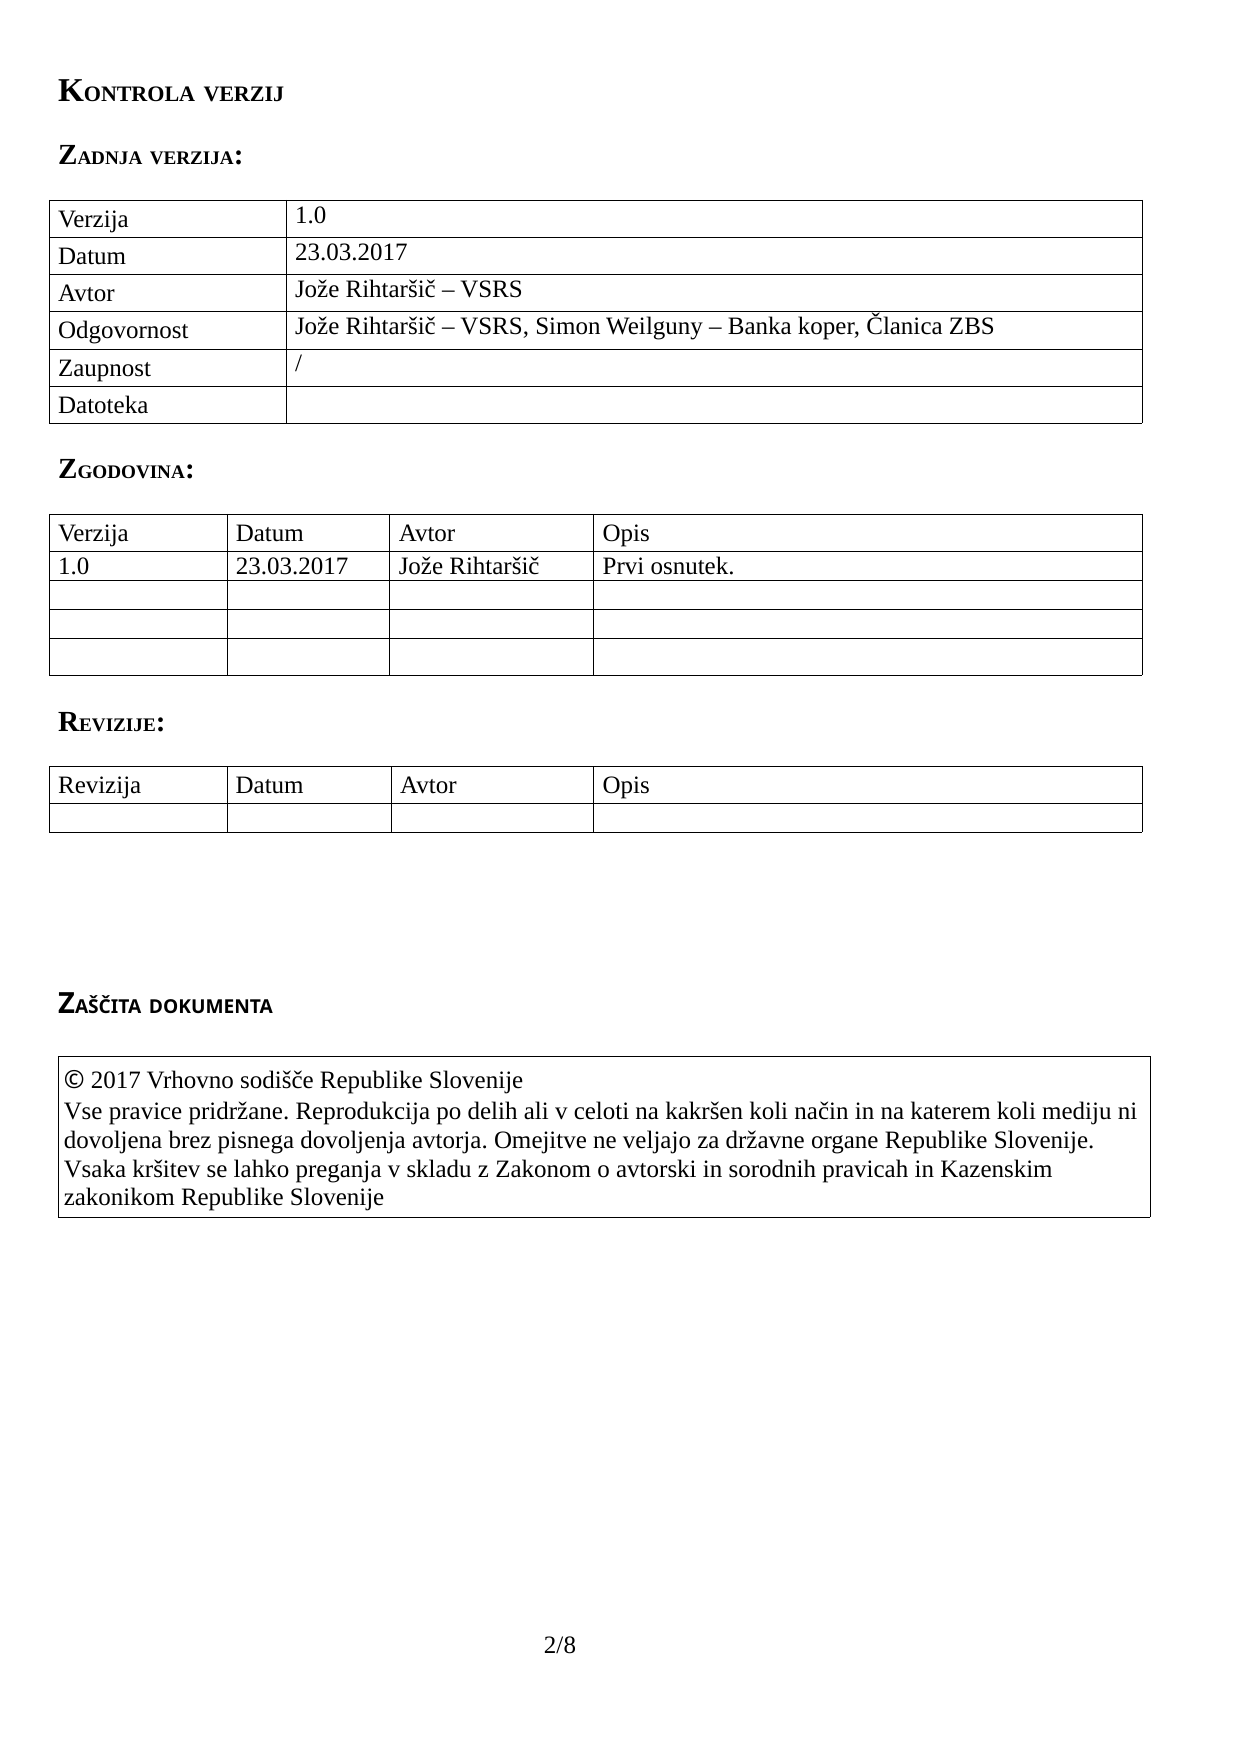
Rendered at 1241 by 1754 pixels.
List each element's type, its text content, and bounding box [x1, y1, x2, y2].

table_cell Avtor [50, 275, 286, 311]
table_cell [50, 610, 227, 638]
table_header Datum [228, 767, 391, 803]
table_cell [228, 639, 389, 675]
table_cell Zaupnost [50, 350, 286, 386]
table_cell [50, 804, 227, 832]
table_cell Jože Rihtaršič – VSRS, Simon Weilguny – Banka koper, Članica ZBS [287, 312, 1142, 348]
text Kontrola verzij [58, 70, 1177, 109]
table_header © 2017 Vrhovno sodišče Republike Slovenije Vse pravice pridržane. Reprodukcija po delih ali v celoti na kakršen koli način in na katerem koli mediju ni dovoljena brez pisnega dovoljenja avtorja. Omejitve ne veljajo za državne organe Republike Slovenije. Vsaka kršitev se lahko preganja v skladu z Zakonom o avtorski in sorodnih pravicah in Kazenskim zakonikom Republike Slovenije [59, 1057, 1150, 1217]
text Zgodovina: [58, 452, 1177, 485]
table_cell [287, 387, 1142, 423]
table_cell [594, 639, 1142, 675]
table_cell [390, 639, 593, 675]
table_cell [594, 581, 1142, 609]
text Revizije: [58, 704, 1177, 737]
table_cell Jože Rihtaršič – VSRS [287, 275, 1142, 311]
table_cell [594, 610, 1142, 638]
table_cell [594, 804, 1142, 832]
table_header Avtor [392, 767, 593, 803]
table_cell Odgovornost [50, 312, 286, 348]
table_header Avtor [390, 515, 593, 551]
table_cell [390, 581, 593, 609]
table_cell / [287, 350, 1142, 386]
table_cell [392, 804, 593, 832]
table_cell [228, 610, 389, 638]
table_header Datum [228, 515, 389, 551]
table_header Verzija [50, 201, 286, 237]
table_header Revizija [50, 767, 227, 803]
table_cell 23.03.2017 [228, 552, 389, 580]
text Zadnja verzija: [58, 137, 1177, 171]
table_header Opis [594, 767, 1142, 803]
table_cell Jože Rihtaršič [390, 552, 593, 580]
table_cell [228, 581, 389, 609]
table_cell 1.0 [50, 552, 227, 580]
table_header Verzija [50, 515, 227, 551]
table_cell [50, 639, 227, 675]
table_cell [390, 610, 593, 638]
table_cell Prvi osnutek. [594, 552, 1142, 580]
table_cell 23.03.2017 [287, 238, 1142, 274]
table_cell [50, 581, 227, 609]
table_cell [228, 804, 391, 832]
table_header Opis [594, 515, 1142, 551]
text Zaščita dokumenta [58, 982, 1177, 1022]
table_header 1.0 [287, 201, 1142, 237]
table_cell Datoteka [50, 387, 286, 423]
table_cell Datum [50, 238, 286, 274]
